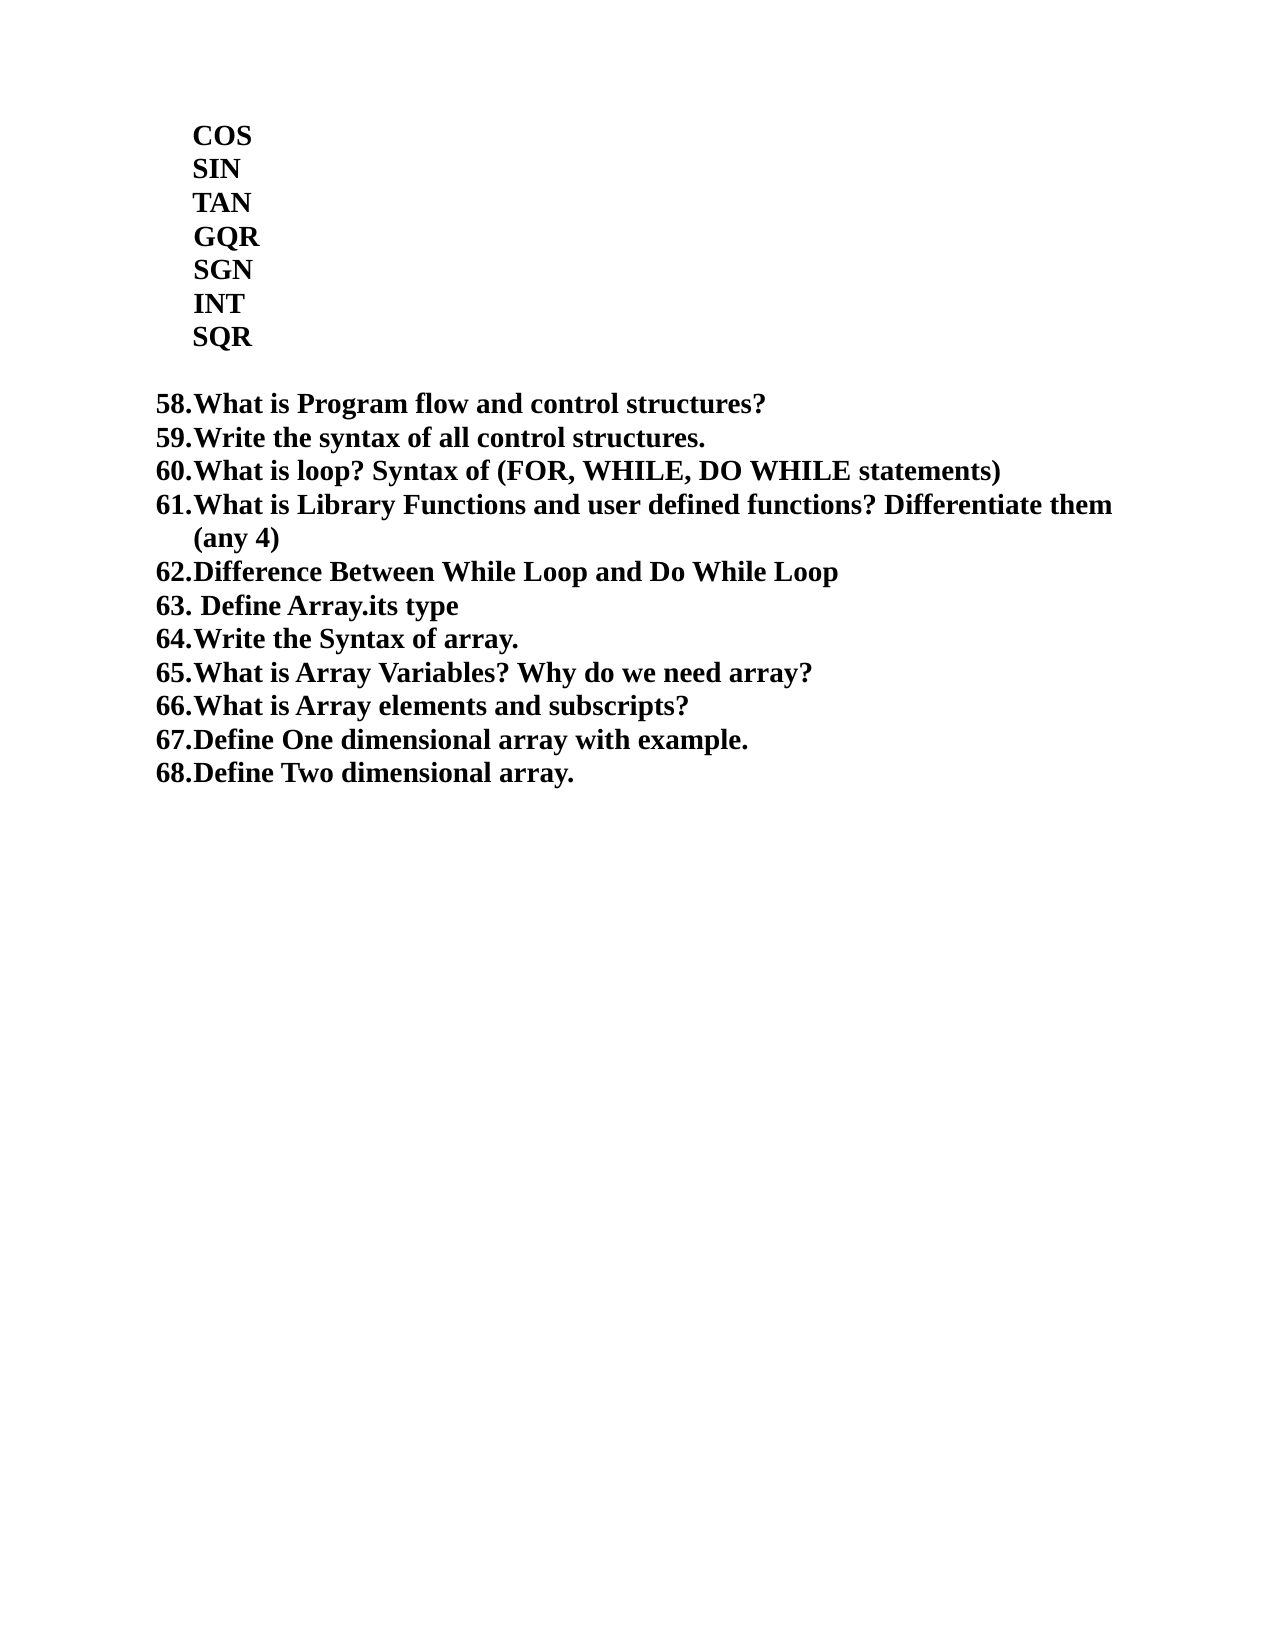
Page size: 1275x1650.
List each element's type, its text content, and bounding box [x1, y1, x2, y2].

list What is loop? Syntax of (FOR, WHILE, DO WHILE statements) [156, 453, 1157, 487]
list What is Program flow and control structures? [156, 386, 1157, 420]
list Write the syntax of all control structures. [156, 420, 1157, 453]
list GQR [156, 219, 1157, 252]
list What is Array elements and subscripts? [156, 688, 1157, 722]
list Write the Syntax of array. [156, 621, 1157, 655]
text SQR [118, 319, 1157, 353]
list Difference Between While Loop and Do While Loop [156, 554, 1157, 588]
list Define One dimensional array with example. [156, 722, 1157, 755]
list Define Two dimensional array. [156, 755, 1157, 789]
list Define Array.its type [156, 588, 1157, 621]
text COS [118, 118, 1157, 152]
list What is Library Functions and user defined functions? Differentiate them (any 4) [156, 487, 1157, 554]
text TAN [118, 185, 1157, 219]
list SGN [156, 252, 1157, 286]
list INT [156, 286, 1157, 319]
list What is Array Variables? Why do we need array? [156, 655, 1157, 688]
text SIN [118, 152, 1157, 185]
